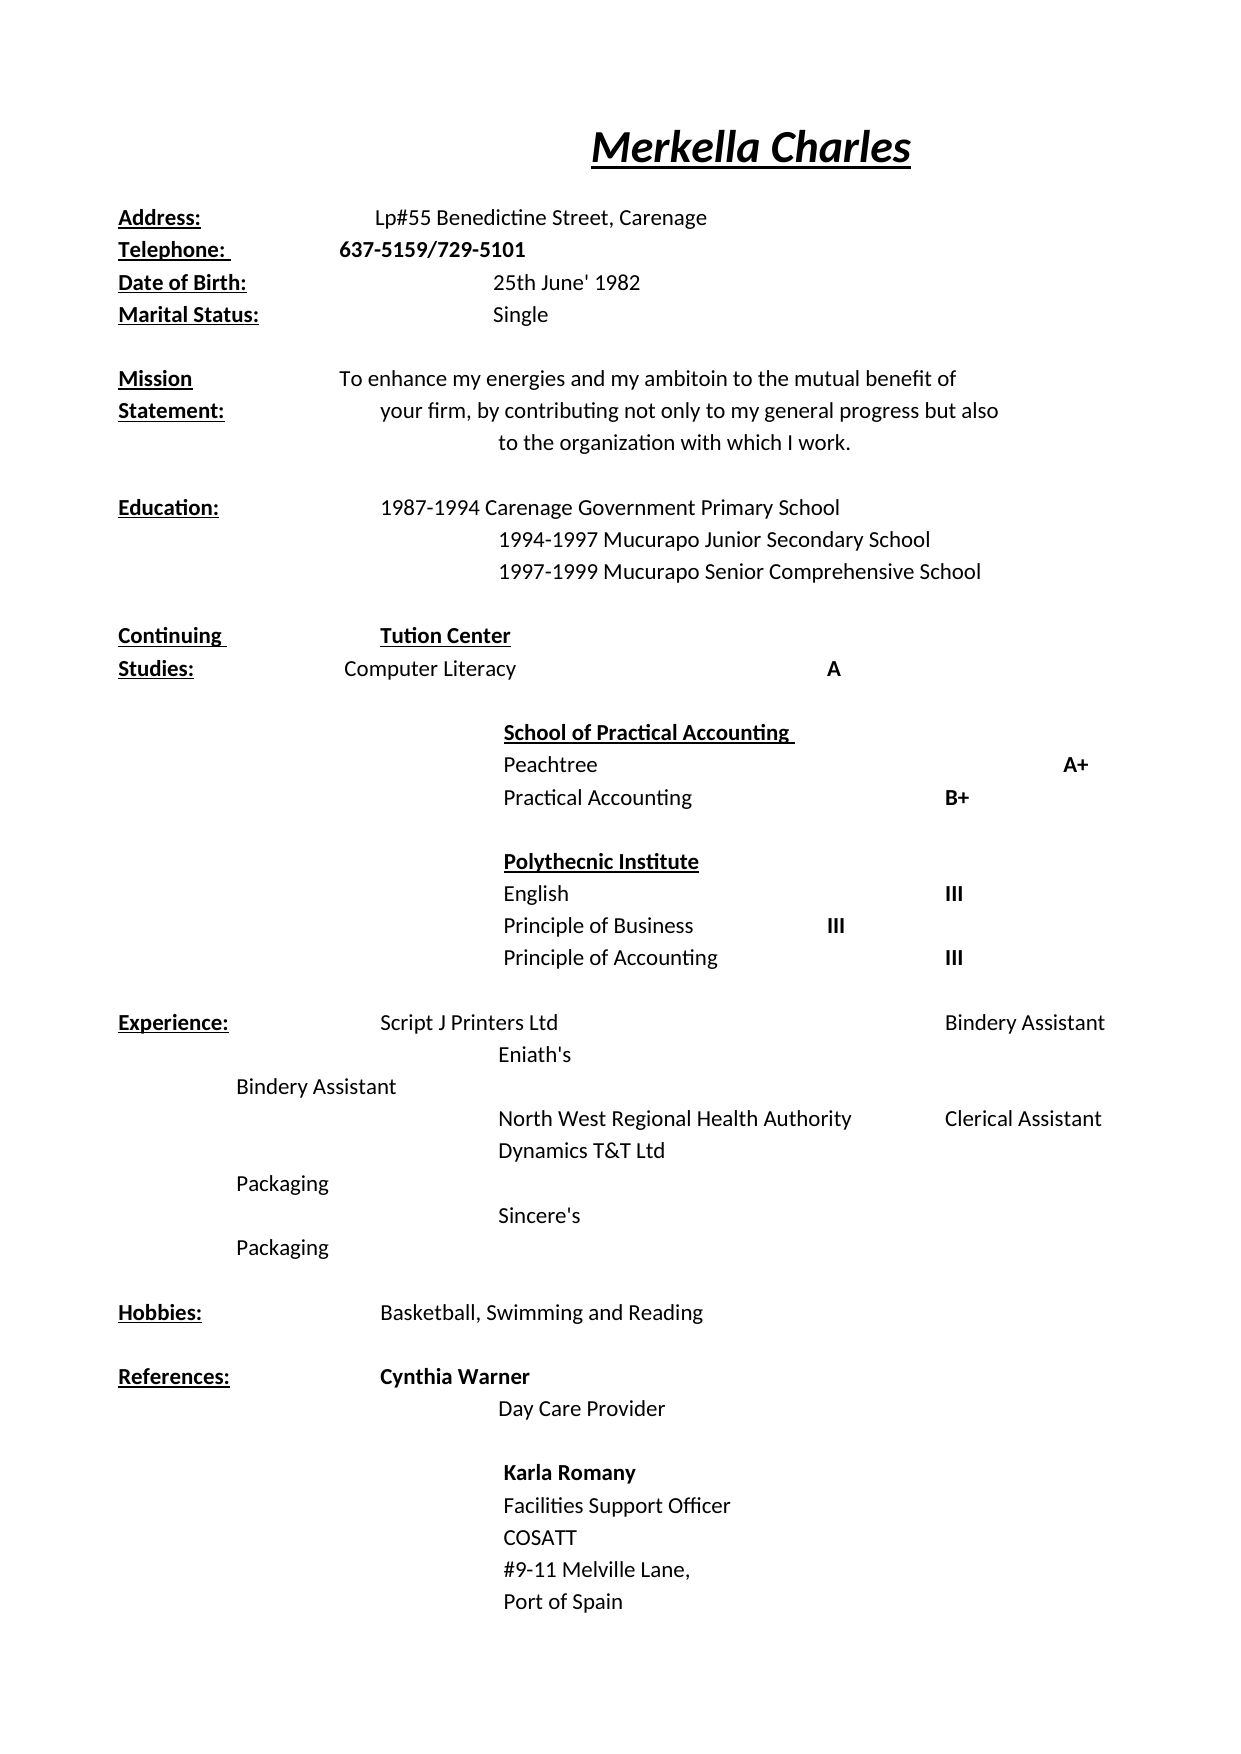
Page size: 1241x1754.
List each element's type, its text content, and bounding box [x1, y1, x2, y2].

text School of Practical Accounting [118, 718, 1122, 746]
text 1997-1999 Mucurapo Senior Comprehensive School [118, 557, 1122, 585]
text English III [118, 879, 1122, 907]
text References: Cynthia Warner [118, 1362, 1122, 1390]
text Address: Lp#55 Benedictine Street, Carenage [118, 203, 1122, 231]
text Principle of Accounting III [118, 943, 1122, 972]
text Mission To enhance my energies and my ambitoin to the mutual benefit of [118, 364, 1122, 392]
text Karla Romany [118, 1458, 1122, 1487]
text Continuing Tution Center [118, 622, 1122, 650]
text Merkella Charles [118, 118, 1122, 174]
text Dynamics T&T Ltd Packaging [118, 1137, 1122, 1197]
text Sincere's Packaging [118, 1201, 1122, 1261]
text Experience: Script J Printers Ltd Bindery Assistant [118, 1008, 1122, 1036]
text Statement: your firm, by contributing not only to my general progress but also [118, 396, 1122, 424]
text Education: 1987-1994 Carenage Government Primary School [118, 493, 1122, 521]
text North West Regional Health Authority Clerical Assistant [118, 1104, 1122, 1132]
text #9-11 Melville Lane, [118, 1555, 1122, 1583]
text Date of Birth: 25th June' 1982 [118, 268, 1122, 296]
text Eniath's Bindery Assistant [118, 1040, 1122, 1100]
text Facilities Support Officer [118, 1491, 1122, 1519]
text to the organization with which I work. [118, 428, 1122, 457]
text Hobbies: Basketball, Swimming and Reading [118, 1298, 1122, 1326]
text COSATT [118, 1523, 1122, 1551]
text Marital Status: Single [118, 300, 1122, 328]
text Day Care Provider [118, 1394, 1122, 1422]
text Peachtree A+ [118, 750, 1122, 778]
text Port of Spain [118, 1587, 1122, 1615]
text 1994-1997 Mucurapo Junior Secondary School [118, 525, 1122, 553]
text Principle of Business III [118, 911, 1122, 939]
text Practical Accounting B+ [118, 783, 1122, 811]
text Studies: Computer Literacy A [118, 654, 1122, 682]
text Telephone: 637-5159/729-5101 [118, 235, 1122, 263]
text Polythecnic Institute [118, 847, 1122, 875]
